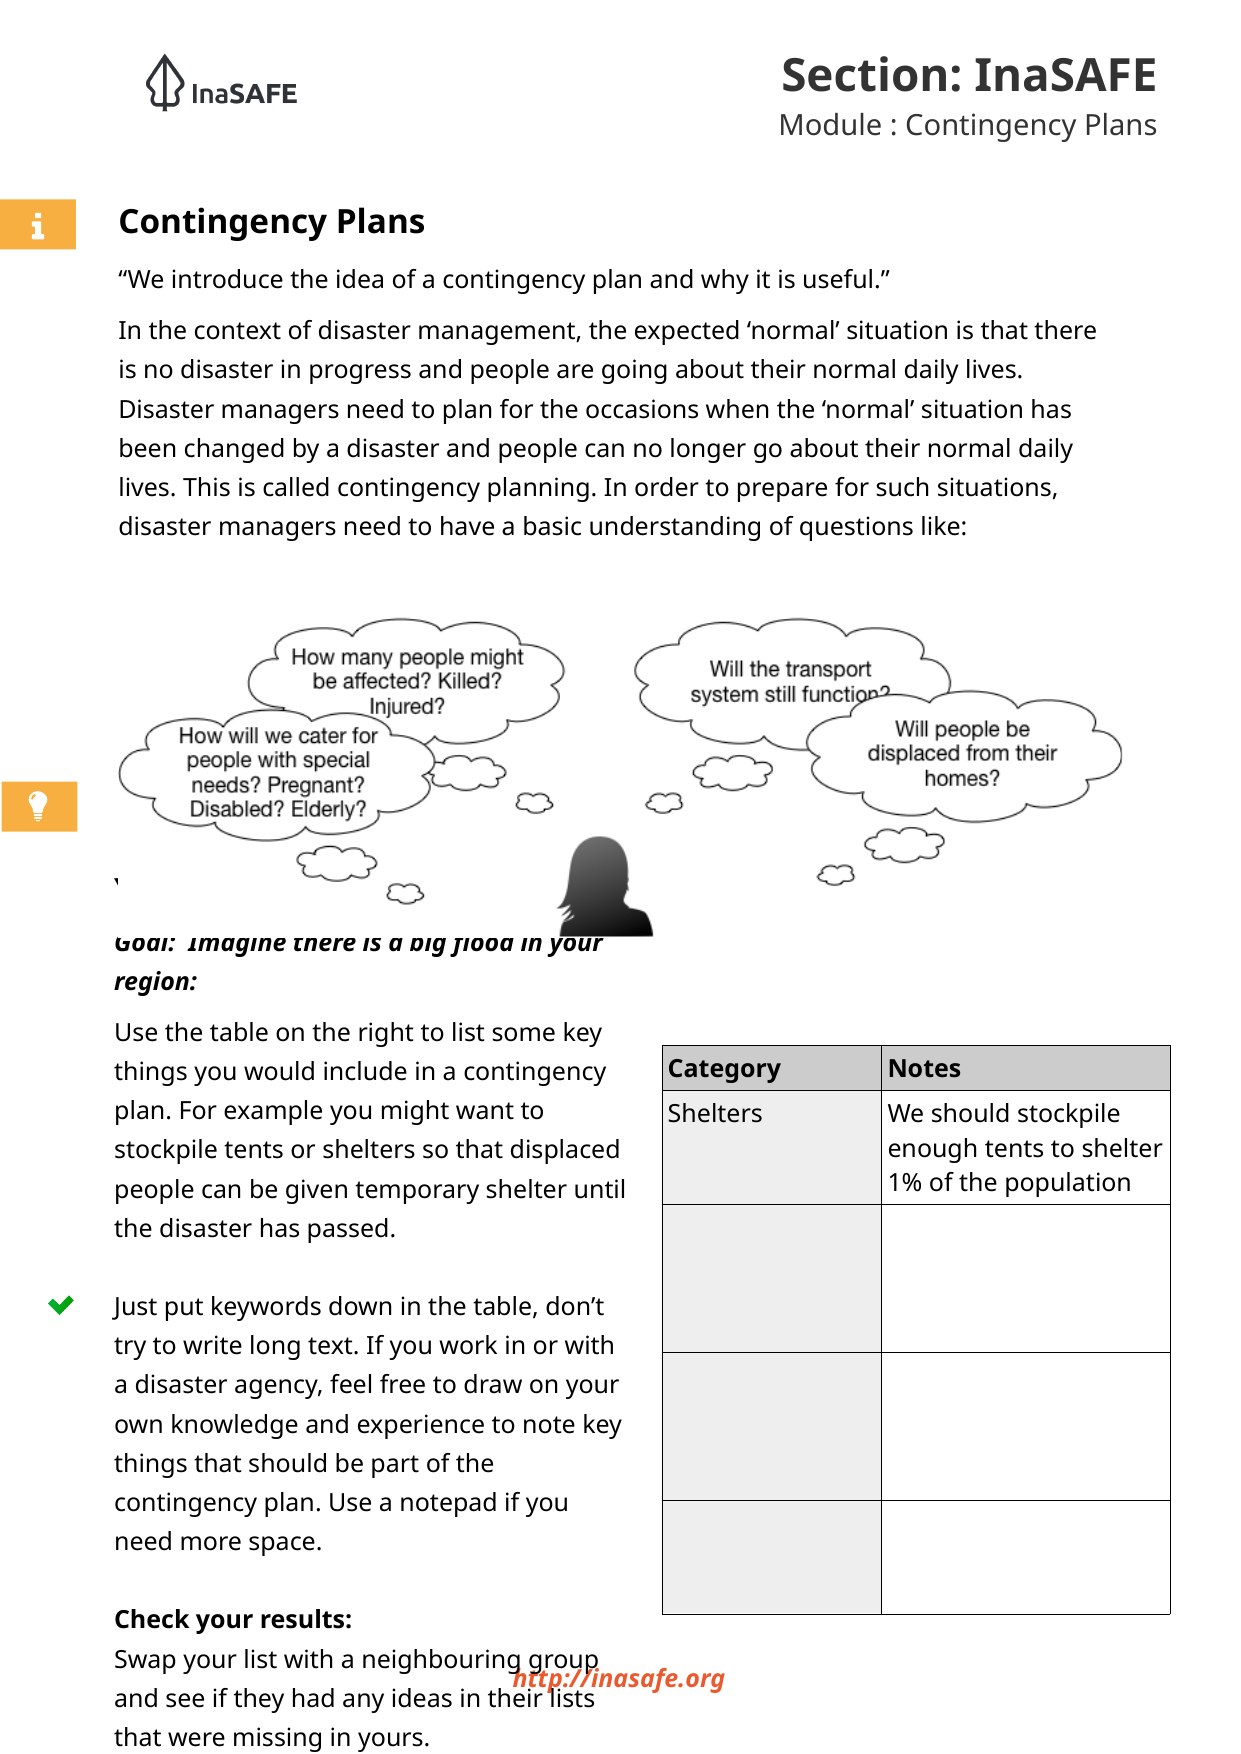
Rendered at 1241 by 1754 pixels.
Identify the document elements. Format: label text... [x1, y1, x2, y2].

table_cell Shelters [663, 1091, 881, 1204]
table_cell We should stockpile enough tents to shelter 1% of the population [882, 1091, 1170, 1204]
table_cell [882, 1353, 1170, 1500]
picture [118, 610, 1123, 938]
picture [126, 35, 322, 131]
text “We introduce the idea of a contingency plan and why it is useful.” [118, 262, 1122, 296]
table_header Notes [882, 1046, 1170, 1090]
table_cell [882, 1205, 1170, 1352]
table_header Category [663, 1046, 881, 1090]
table_cell [663, 1205, 881, 1352]
table_cell [663, 1353, 881, 1500]
table_cell [663, 1501, 881, 1613]
subtitle Contingency Plans [118, 198, 1122, 243]
text In the context of disaster management, the expected ‘normal’ situation is that there is no disaster in progress and people are going about their normal daily lives. Disaster managers need to plan for the occasions when the ‘normal’ situation has been changed by a disaster and people can no longer go about their normal daily lives. This is called contingency planning. In order to prepare for such situations, disaster managers need to have a basic understanding of questions like: [118, 313, 1122, 543]
table_cell [882, 1501, 1170, 1613]
